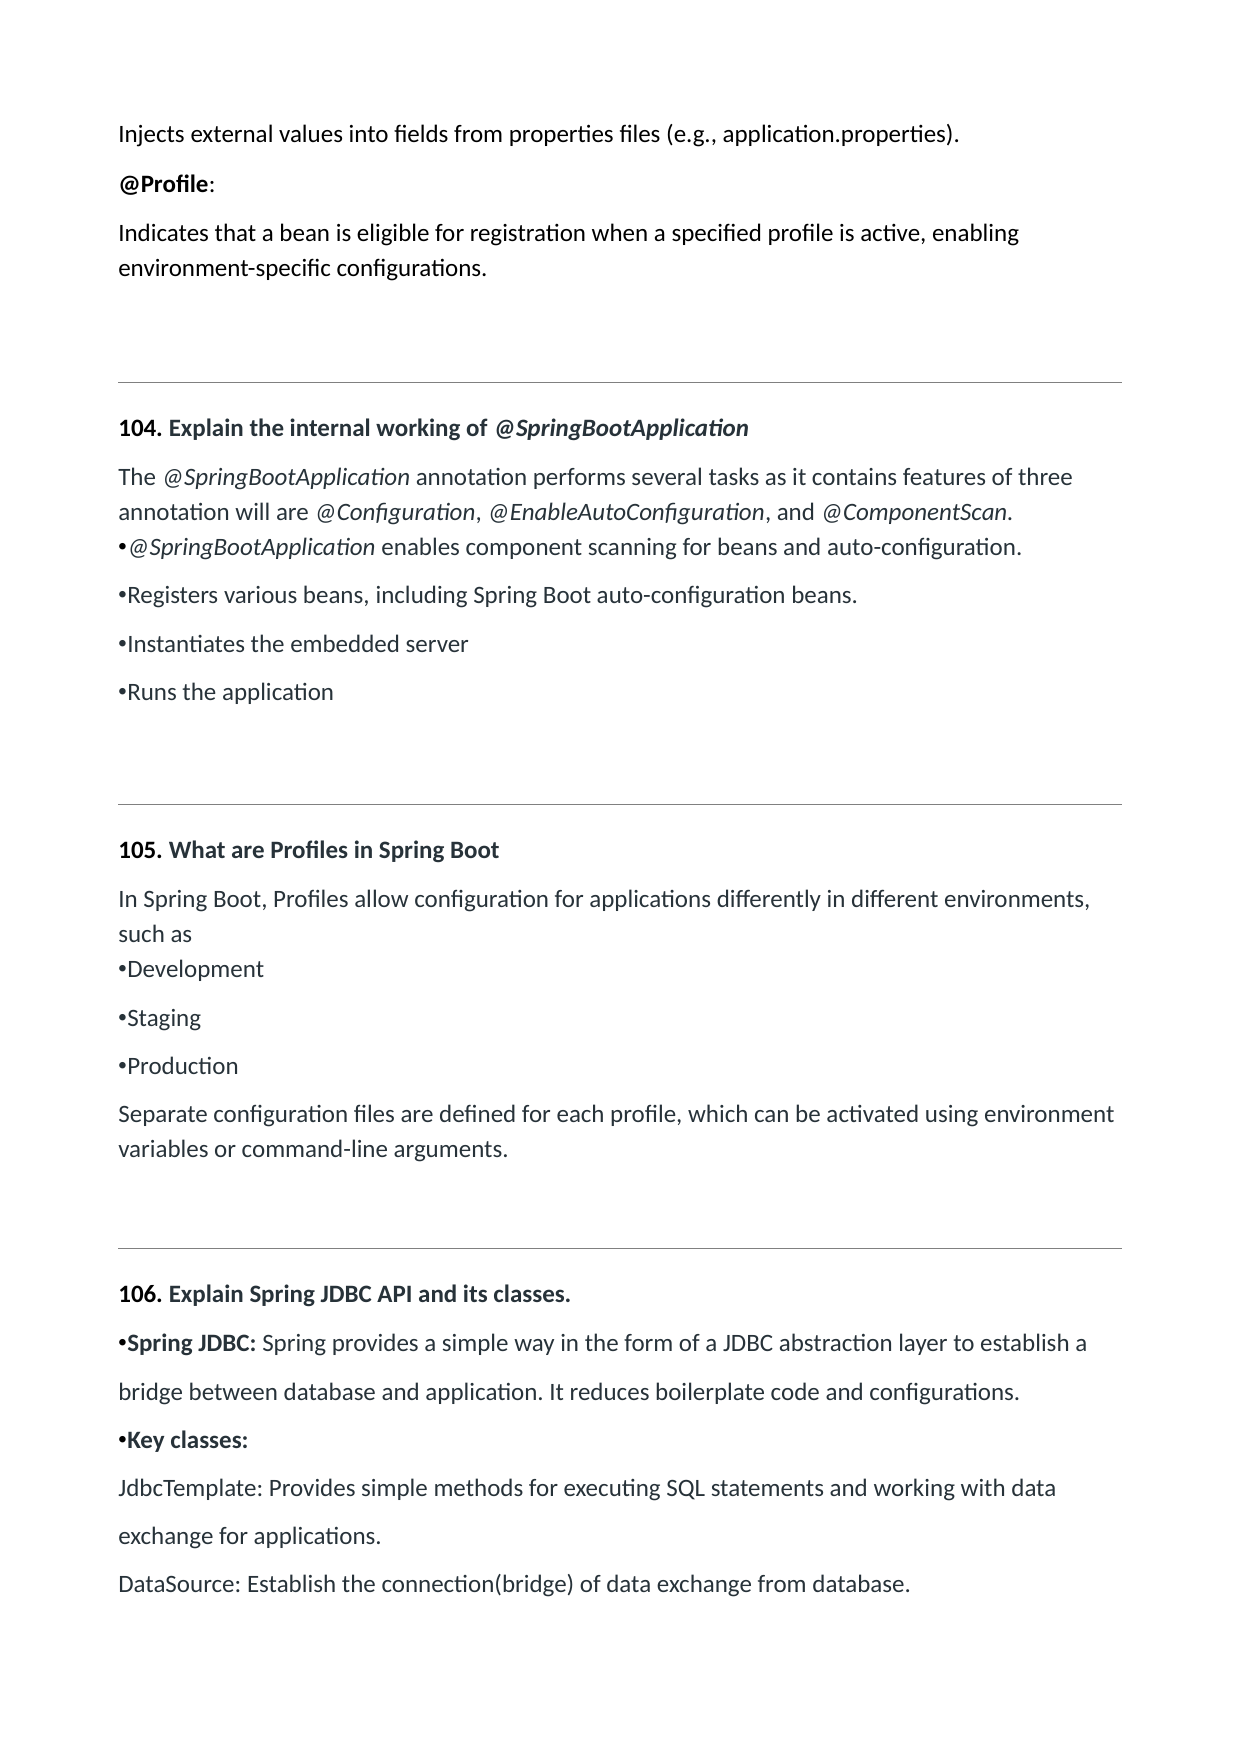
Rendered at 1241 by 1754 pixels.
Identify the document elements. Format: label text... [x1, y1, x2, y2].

text Separate configuration files are defined for each profile, which can be activated using environment variables or command-line arguments. [118, 1098, 1122, 1163]
list Instantiates the embedded server [118, 628, 1122, 658]
list Development [118, 953, 1122, 984]
text Indicates that a bean is eligible for registration when a specified profile is active, enabling environment-specific configurations. [118, 217, 1122, 283]
text JdbcTemplate: Provides simple methods for executing SQL statements and working with data exchange for applications. [118, 1472, 1122, 1551]
text 105. What are Profiles in Spring Boot [118, 834, 1122, 864]
text @Profile: [118, 168, 1122, 198]
text 106. Explain Spring JDBC API and its classes. [118, 1278, 1122, 1308]
list Staging [118, 1002, 1122, 1032]
text 104. Explain the internal working of @SpringBootApplication [118, 412, 1122, 442]
text The @SpringBootApplication annotation performs several tasks as it contains features of three annotation will are @Configuration, @EnableAutoConfiguration, and @ComponentScan. [118, 461, 1122, 527]
list Production [118, 1050, 1122, 1080]
list Spring JDBC: Spring provides a simple way in the form of a JDBC abstraction layer to establish a bridge between database and application. It reduces boilerplate code and configurations. [118, 1327, 1122, 1406]
list @SpringBootApplication enables component scanning for beans and auto-configuration. [118, 531, 1122, 562]
list Registers various beans, including Spring Boot auto-configuration beans. [118, 579, 1122, 610]
text DataSource: Establish the connection(bridge) of data exchange from database. [118, 1568, 1122, 1599]
text Injects external values into fields from properties files (e.g., application.properties). [118, 118, 1122, 149]
list Key classes: [118, 1424, 1122, 1454]
list Runs the application [118, 676, 1122, 706]
text In Spring Boot, Profiles allow configuration for applications differently in different environments, such as [118, 883, 1122, 949]
